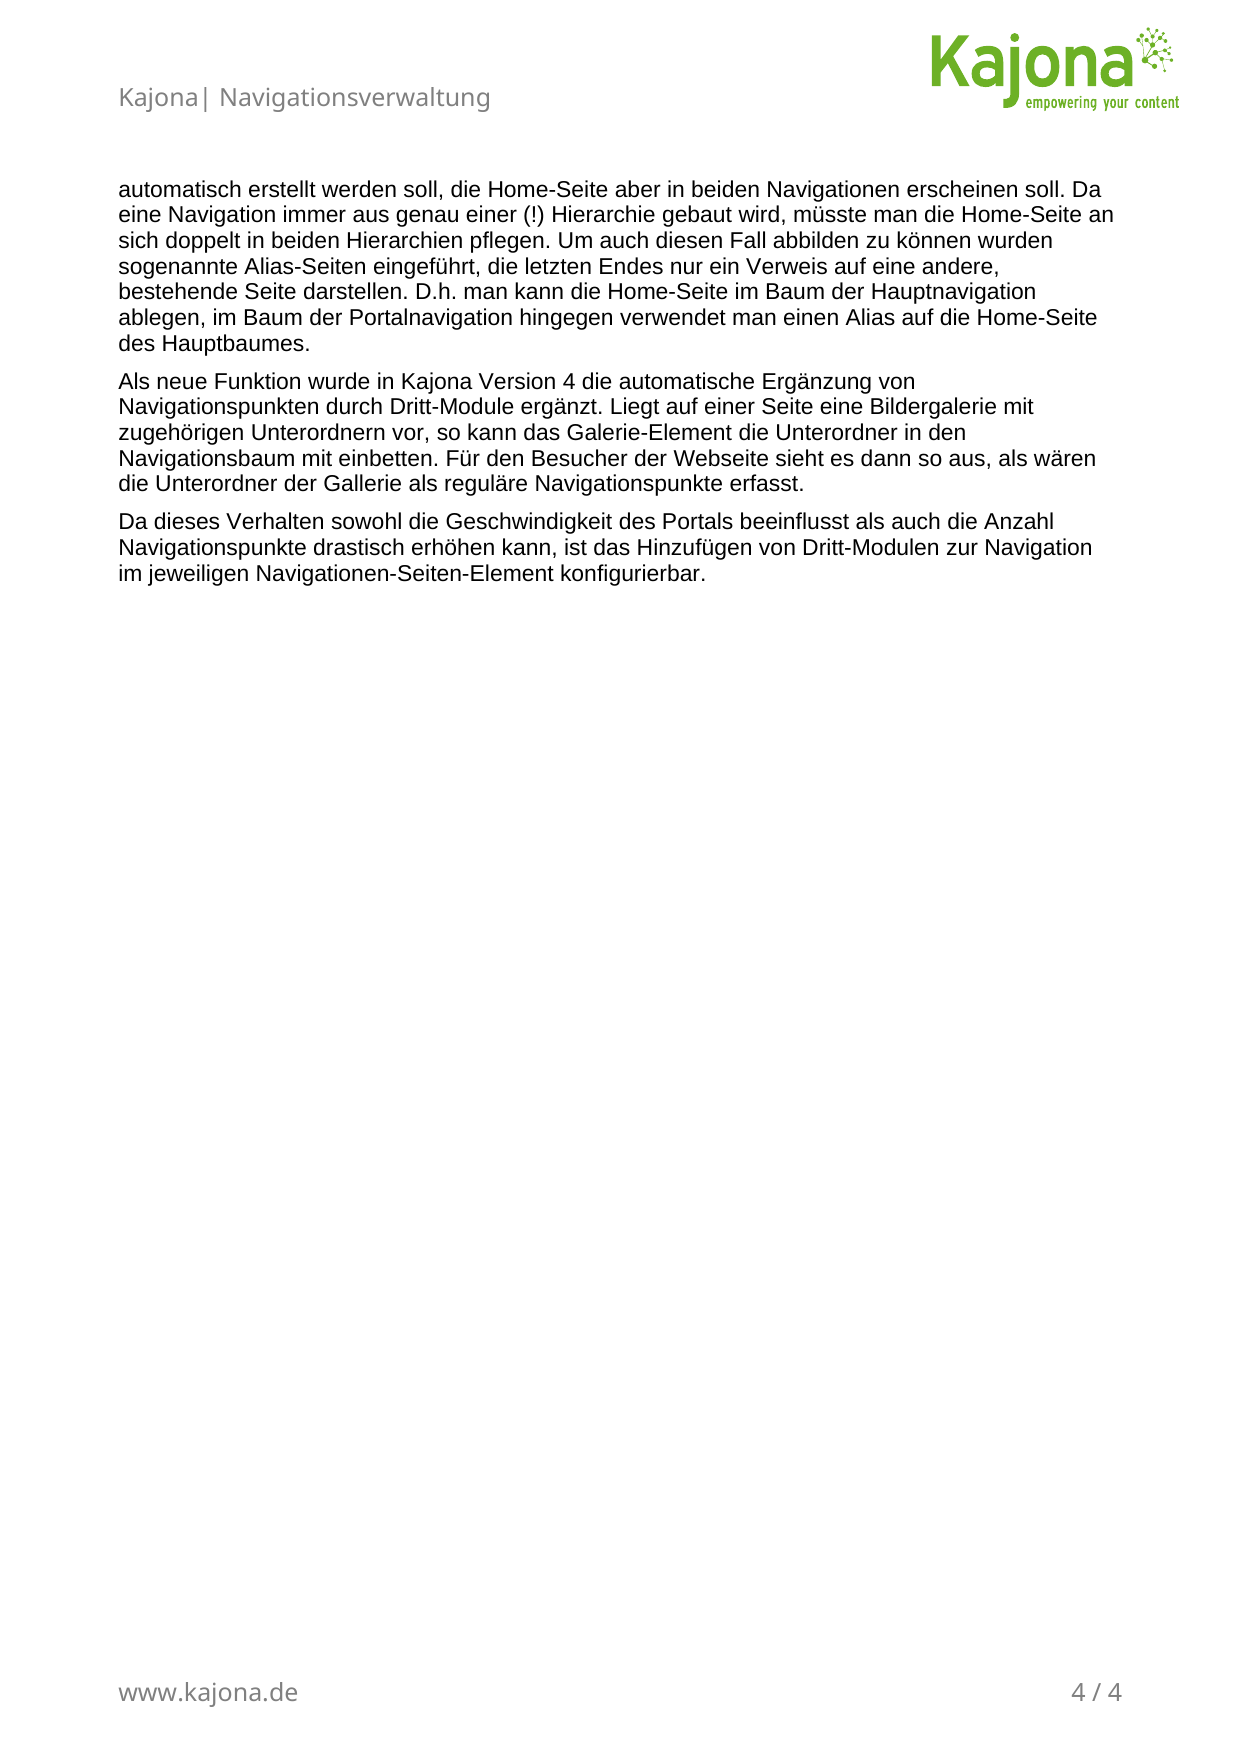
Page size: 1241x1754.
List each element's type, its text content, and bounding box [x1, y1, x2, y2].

text Als neue Funktion wurde in Kajona Version 4 die automatische Ergänzung von Navigationspunkten durch Dritt-Module ergänzt. Liegt auf einer Seite eine Bildergalerie mit zugehörigen Unterordnern vor, so kann das Galerie-Element die Unterordner in den Navigationsbaum mit einbetten. Für den Besucher der Webseite sieht es dann so aus, als wären die Unterordner der Gallerie als reguläre Navigationspunkte erfasst. [118, 368, 1122, 497]
text automatisch erstellt werden soll, die Home-Seite aber in beiden Navigationen erscheinen soll. Da eine Navigation immer aus genau einer (!) Hierarchie gebaut wird, müsste man die Home-Seite an sich doppelt in beiden Hierarchien pflegen. Um auch diesen Fall abbilden zu können wurden sogenannte Alias-Seiten eingeführt, die letzten Endes nur ein Verweis auf eine andere, bestehende Seite darstellen. D.h. man kann die Home-Seite im Baum der Hauptnavigation ablegen, im Baum der Portalnavigation hingegen verwendet man einen Alias auf die Home-Seite des Hauptbaumes. [118, 177, 1122, 356]
text Da dieses Verhalten sowohl die Geschwindigkeit des Portals beeinflusst als auch die Anzahl Navigationspunkte drastisch erhöhen kann, ist das Hinzufügen von Dritt-Modulen zur Navigation im jeweiligen Navigationen-Seiten-Element konfigurierbar. [118, 509, 1122, 586]
